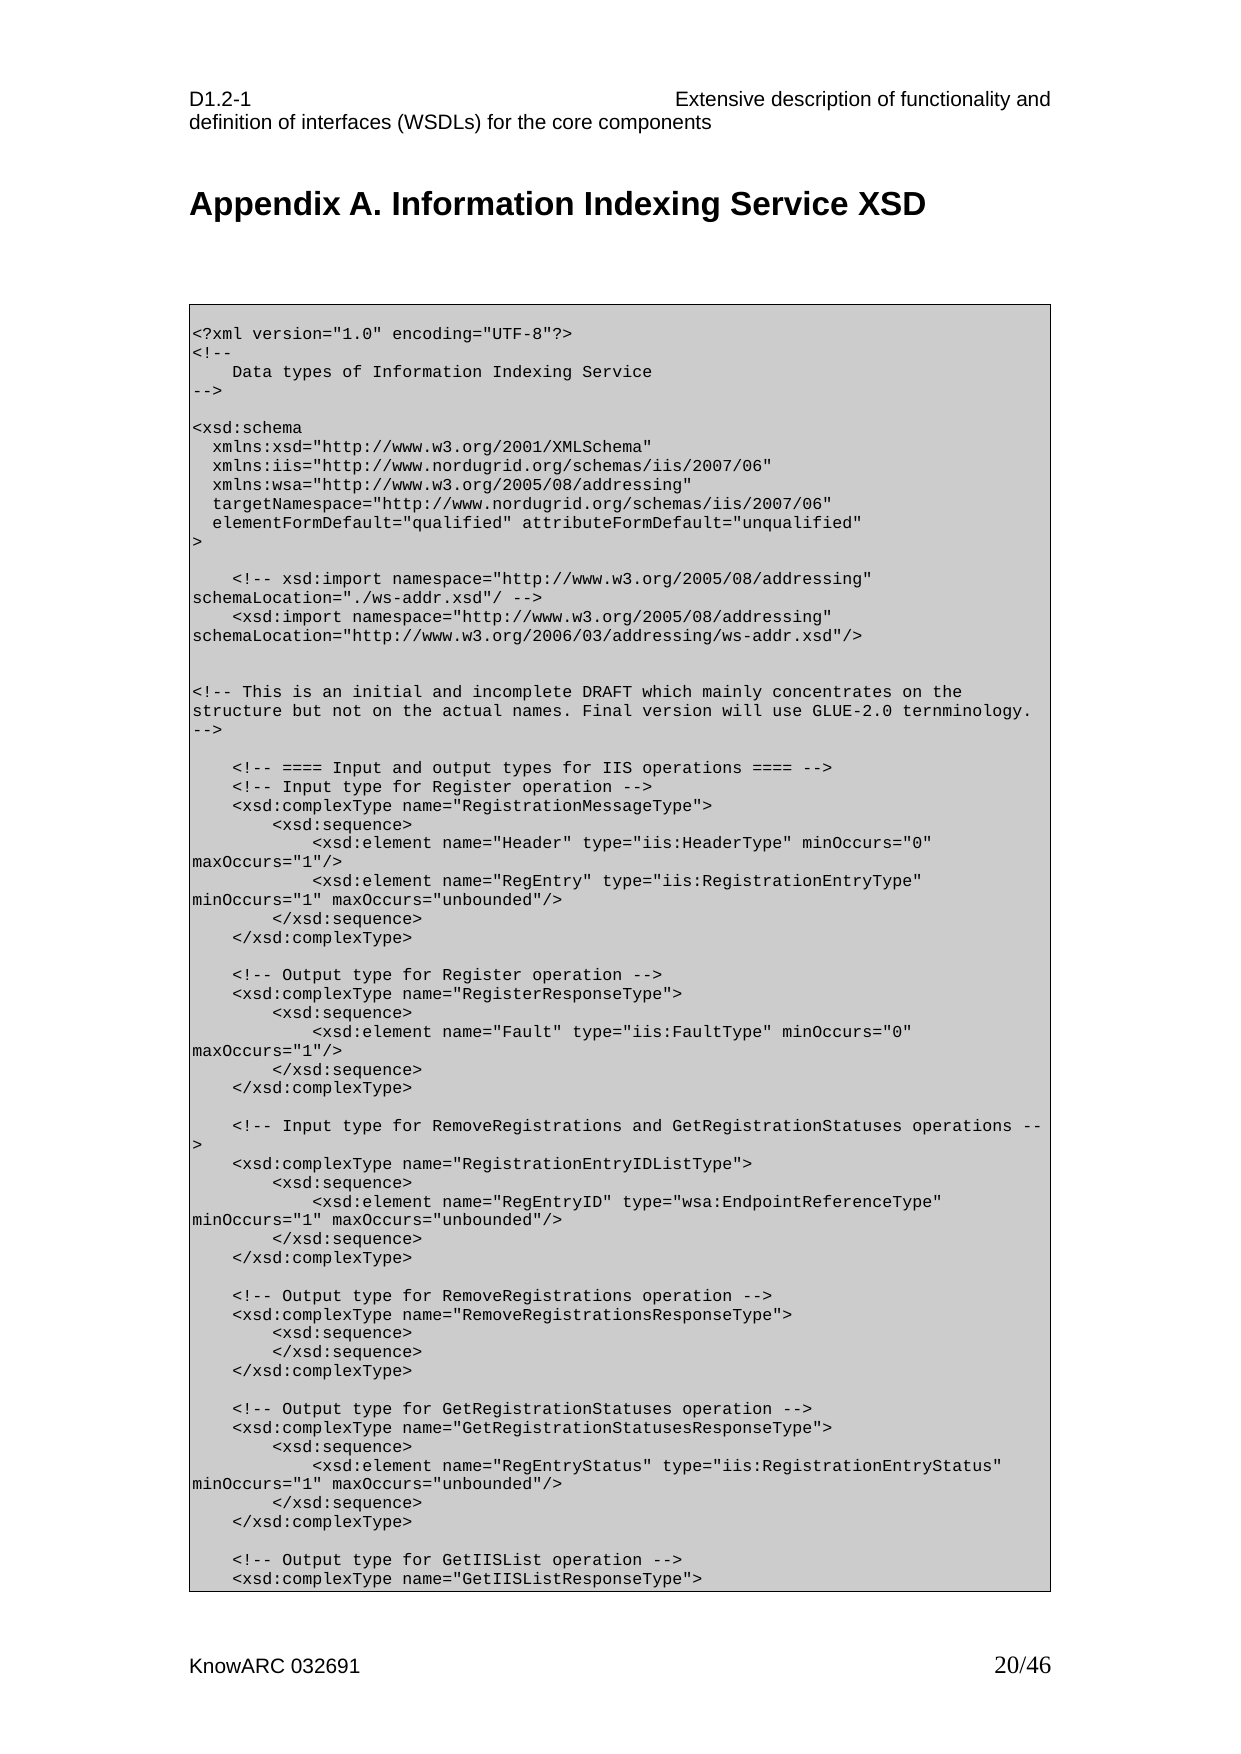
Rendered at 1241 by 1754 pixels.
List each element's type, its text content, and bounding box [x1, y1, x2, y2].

text <!-- [190, 342, 1050, 360]
text </xsd:complexType> [190, 926, 1050, 945]
text </xsd:complexType> [190, 1511, 1050, 1529]
text </xsd:complexType> [190, 1360, 1050, 1378]
text <!-- Input type for Register operation --> [190, 775, 1050, 794]
text <xsd:complexType name="RegistrationEntryIDListType"> [190, 1152, 1050, 1171]
text --> [190, 379, 1050, 398]
text Data types of Information Indexing Service [190, 360, 1050, 379]
subtitle Information Indexing Service XSD [189, 185, 1051, 222]
text <xsd:complexType name="RemoveRegistrationsResponseType"> [190, 1303, 1050, 1322]
text </xsd:sequence> [190, 1341, 1050, 1360]
text <!-- Output type for GetRegistrationStatuses operation --> [190, 1397, 1050, 1416]
text </xsd:sequence> [190, 1492, 1050, 1511]
text <xsd:complexType name="GetIISListResponseType"> [190, 1567, 1050, 1591]
text <!-- Input type for RemoveRegistrations and GetRegistrationStatuses operations --> [190, 1114, 1050, 1152]
text <xsd:sequence> [190, 1001, 1050, 1020]
text <xsd:element name="RegEntryStatus" type="iis:RegistrationEntryStatus" minOccurs="1" maxOccurs="unbounded"/> [190, 1454, 1050, 1492]
text xmlns:wsa="http://www.w3.org/2005/08/addressing" [190, 473, 1050, 492]
text <!-- Output type for RemoveRegistrations operation --> [190, 1284, 1050, 1303]
text </xsd:complexType> [190, 1247, 1050, 1265]
text > [190, 530, 1050, 549]
text </xsd:sequence> [190, 1228, 1050, 1247]
text <xsd:complexType name="RegisterResponseType"> [190, 983, 1050, 1001]
text <!-- Output type for GetIISList operation --> [190, 1548, 1050, 1567]
text </xsd:sequence> [190, 907, 1050, 926]
text xmlns:xsd="http://www.w3.org/2001/XMLSchema" [190, 436, 1050, 455]
text targetNamespace="http://www.nordugrid.org/schemas/iis/2007/06" [190, 492, 1050, 511]
text <xsd:element name="Fault" type="iis:FaultType" minOccurs="0" maxOccurs="1"/> [190, 1020, 1050, 1058]
text <xsd:sequence> [190, 813, 1050, 832]
text </xsd:sequence> [190, 1058, 1050, 1077]
text <xsd:element name="Header" type="iis:HeaderType" minOccurs="0" maxOccurs="1"/> [190, 832, 1050, 869]
text <!-- This is an initial and incomplete DRAFT which mainly concentrates on the structure but not on the actual names. Final version will use GLUE-2.0 ternminology. --> [190, 681, 1050, 737]
text <xsd:schema [190, 417, 1050, 436]
text <?xml version="1.0" encoding="UTF-8"?> [190, 323, 1050, 342]
text <xsd:sequence> [190, 1322, 1050, 1341]
text xmlns:iis="http://www.nordugrid.org/schemas/iis/2007/06" [190, 455, 1050, 473]
text <xsd:import namespace="http://www.w3.org/2005/08/addressing" schemaLocation="http://www.w3.org/2006/03/addressing/ws-addr.xsd"/> [190, 606, 1050, 643]
text <xsd:complexType name="RegistrationMessageType"> [190, 794, 1050, 813]
text <xsd:complexType name="GetRegistrationStatusesResponseType"> [190, 1416, 1050, 1435]
text <!-- xsd:import namespace="http://www.w3.org/2005/08/addressing" schemaLocation="./ws-addr.xsd"/ --> [190, 568, 1050, 606]
text </xsd:complexType> [190, 1077, 1050, 1096]
text elementFormDefault="qualified" attributeFormDefault="unqualified" [190, 511, 1050, 530]
text <xsd:sequence> [190, 1435, 1050, 1454]
text <xsd:element name="RegEntryID" type="wsa:EndpointReferenceType" minOccurs="1" maxOccurs="unbounded"/> [190, 1190, 1050, 1228]
text <xsd:element name="RegEntry" type="iis:RegistrationEntryType" minOccurs="1" maxOccurs="unbounded"/> [190, 869, 1050, 907]
text <!-- ==== Input and output types for IIS operations ==== --> [190, 756, 1050, 775]
text <!-- Output type for Register operation --> [190, 964, 1050, 983]
text <xsd:sequence> [190, 1171, 1050, 1190]
